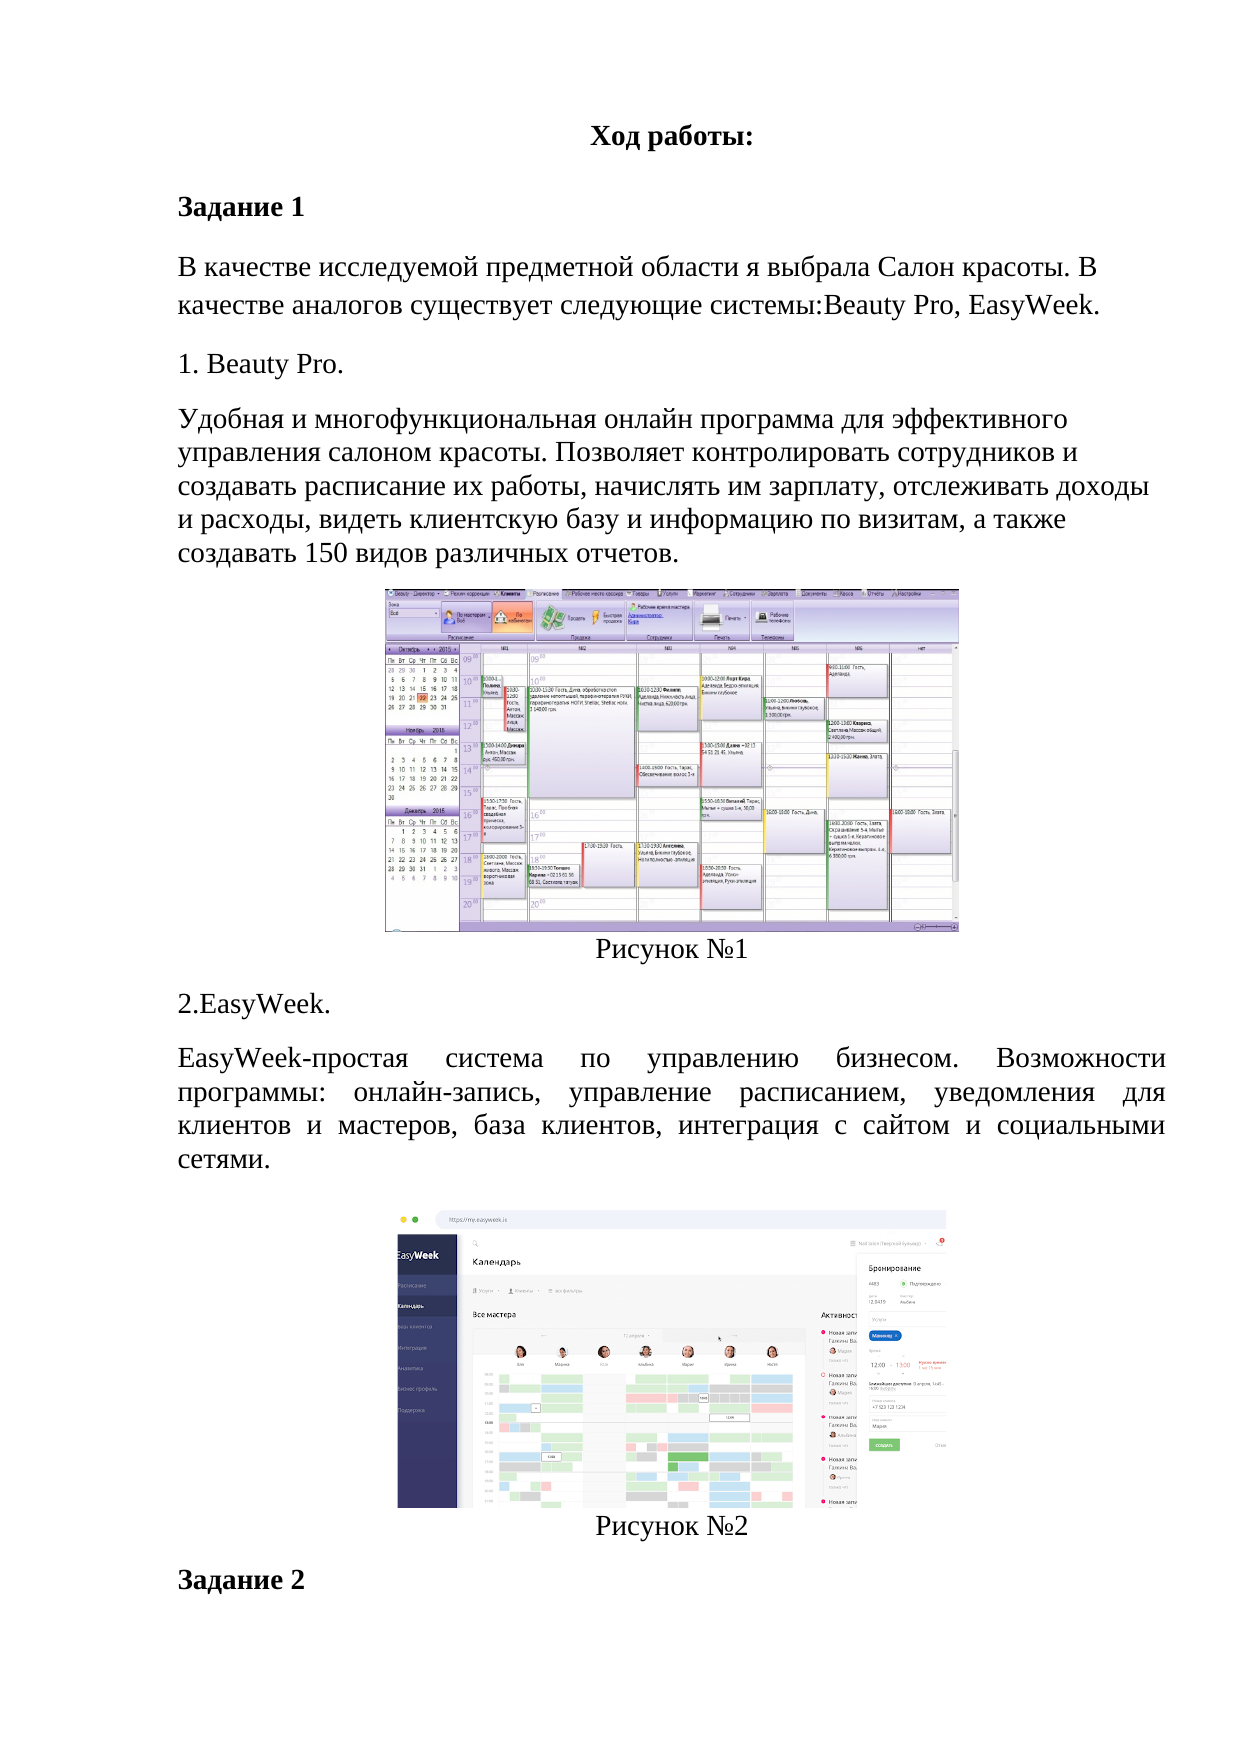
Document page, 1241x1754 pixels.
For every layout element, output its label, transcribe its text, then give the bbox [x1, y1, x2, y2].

picture [397, 1204, 947, 1508]
text Удобная и многофункциональная онлайн программа для эффективного управления салоном красоты. Позволяет контролировать сотрудников и создавать расписание их работы, начислять им зарплату, отслеживать доходы и расходы, видеть клиентскую базу и информацию по визитам, а также создавать 150 видов различных отчетов. [177, 401, 1167, 569]
text Рисунок №2 [177, 1195, 1167, 1541]
picture [385, 589, 959, 932]
text EasyWeek-простая система по управлению бизнесом. Возможности программы: онлайн-запись, управление расписанием, уведомления для клиентов и мастеров, база клиентов, интеграция с сайтом и социальными сетями. [177, 1040, 1167, 1174]
text Задание 1 [177, 189, 1167, 223]
text Рисунок №1 [177, 589, 1167, 965]
text Ход работы: [177, 118, 1167, 152]
text Задание 2 [177, 1562, 1167, 1596]
text В качестве исследуемой предметной области я выбрала Салон красоты. В качестве аналогов существует следующие системы:Beauty Pro, EasyWeek. [177, 249, 1167, 321]
text 2.EasyWeek. [177, 986, 1167, 1019]
text 1. Beauty Pro. [177, 347, 1167, 380]
